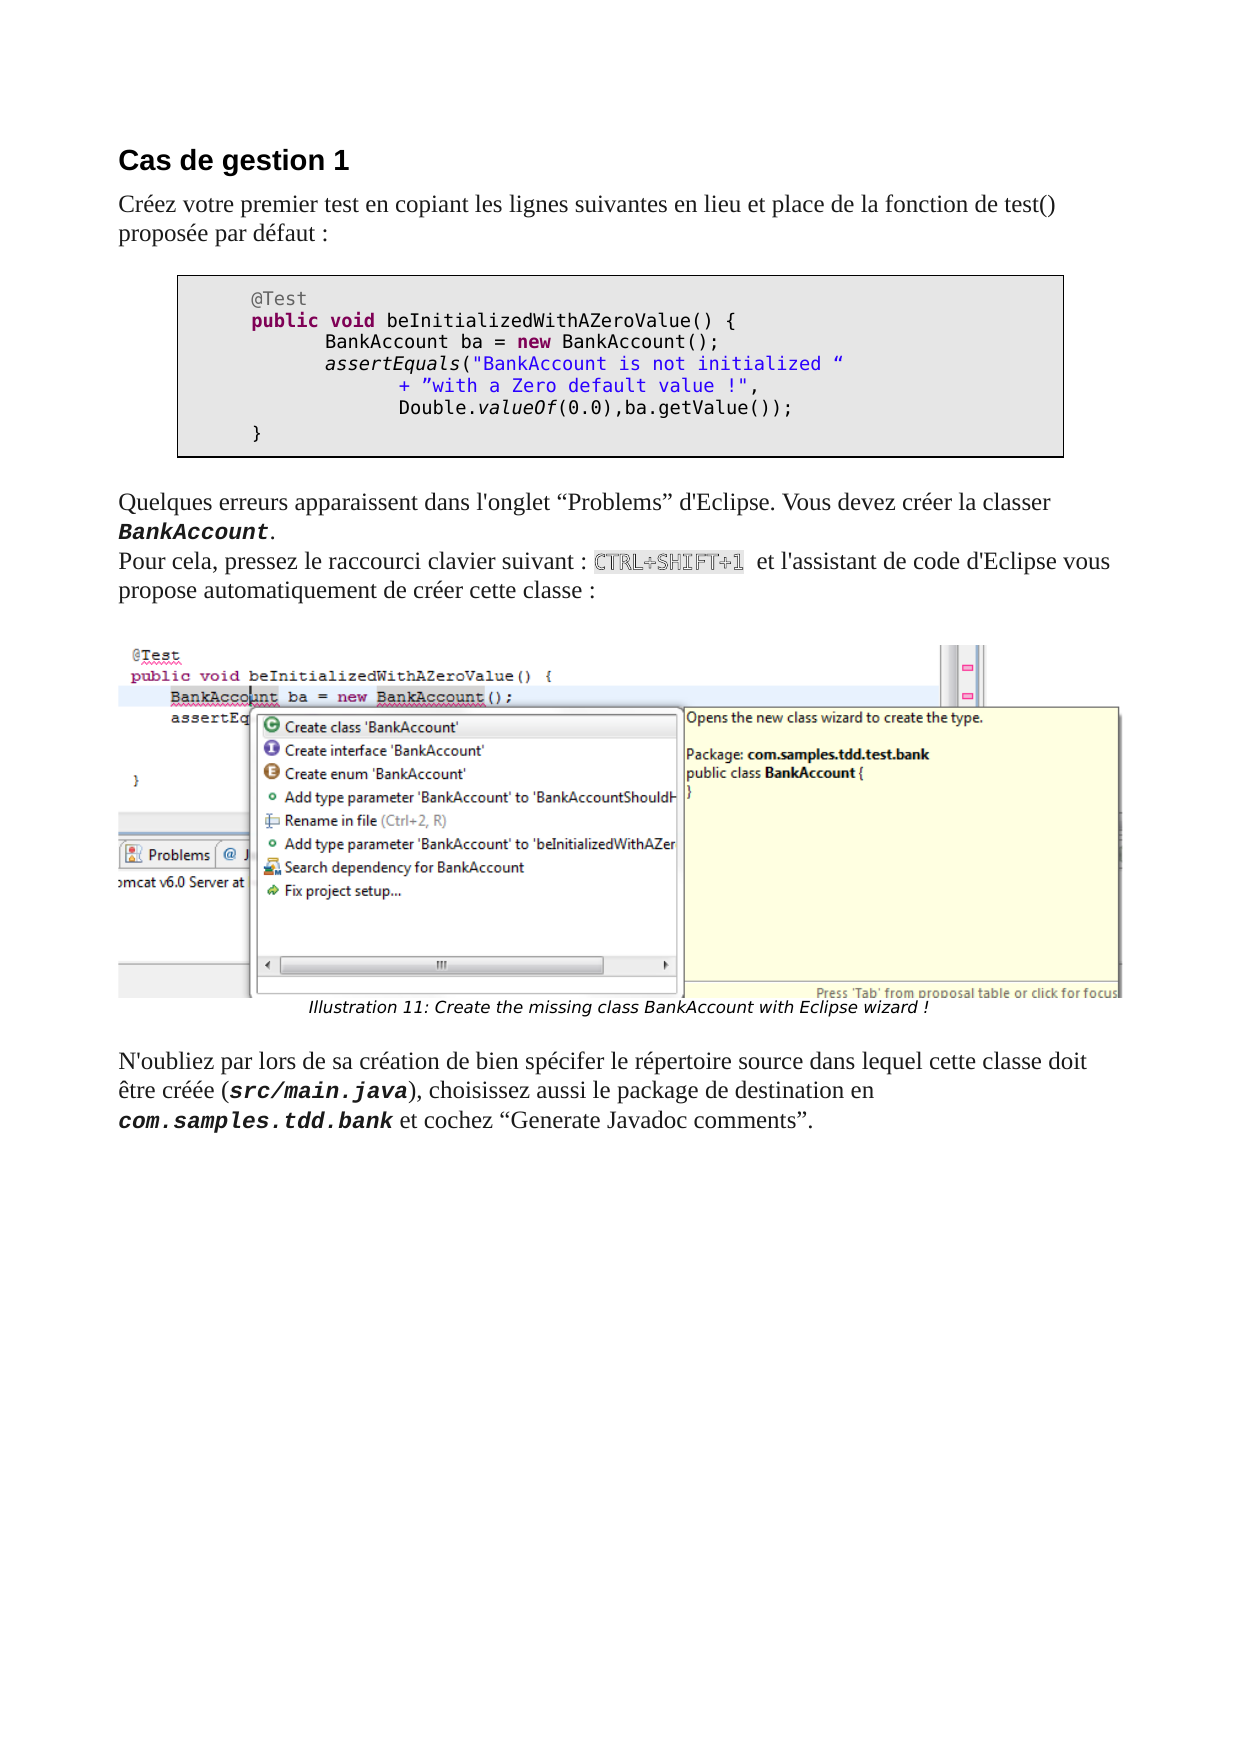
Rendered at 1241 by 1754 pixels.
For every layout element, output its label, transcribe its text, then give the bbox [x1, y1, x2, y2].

text Quelques erreurs apparaissent dans l'onglet “Problems” d'Eclipse. Vous devez créer la classer BankAccount. [118, 487, 1122, 546]
text public void beInitializedWithAZeroValue() { [178, 297, 1063, 319]
text Double.valueOf(0.0),ba.getValue()); [178, 385, 1063, 407]
text } [178, 407, 1063, 456]
text @Test [178, 276, 1063, 297]
picture [118, 645, 1123, 998]
text BankAccount ba = new BankAccount(); [178, 319, 1063, 341]
text assertEquals("BankAccount is not initialized “ [178, 341, 1063, 363]
text Illustration 11: Create the missing class BankAccount with Eclipse wizard ! [118, 998, 1122, 1017]
text Pour cela, pressez le raccourci clavier suivant : CTRL+SHIFT+1 et l'assistant de code d'Eclipse vous propose automatiquement de créer cette classe : [118, 546, 1122, 603]
text N'oubliez par lors de sa création de bien spécifer le répertoire source dans lequel cette classe doit être créée (src/main.java), choisissez aussi le package de destination en com.samples.tdd.bank et cochez “Generate Javadoc comments”. [118, 1046, 1122, 1135]
text Créez votre premier test en copiant les lignes suivantes en lieu et place de la fonction de test() proposée par défaut : [118, 189, 1122, 247]
subtitle Cas de gestion 1 [118, 143, 1122, 177]
text + ”with a Zero default value !", [178, 363, 1063, 385]
